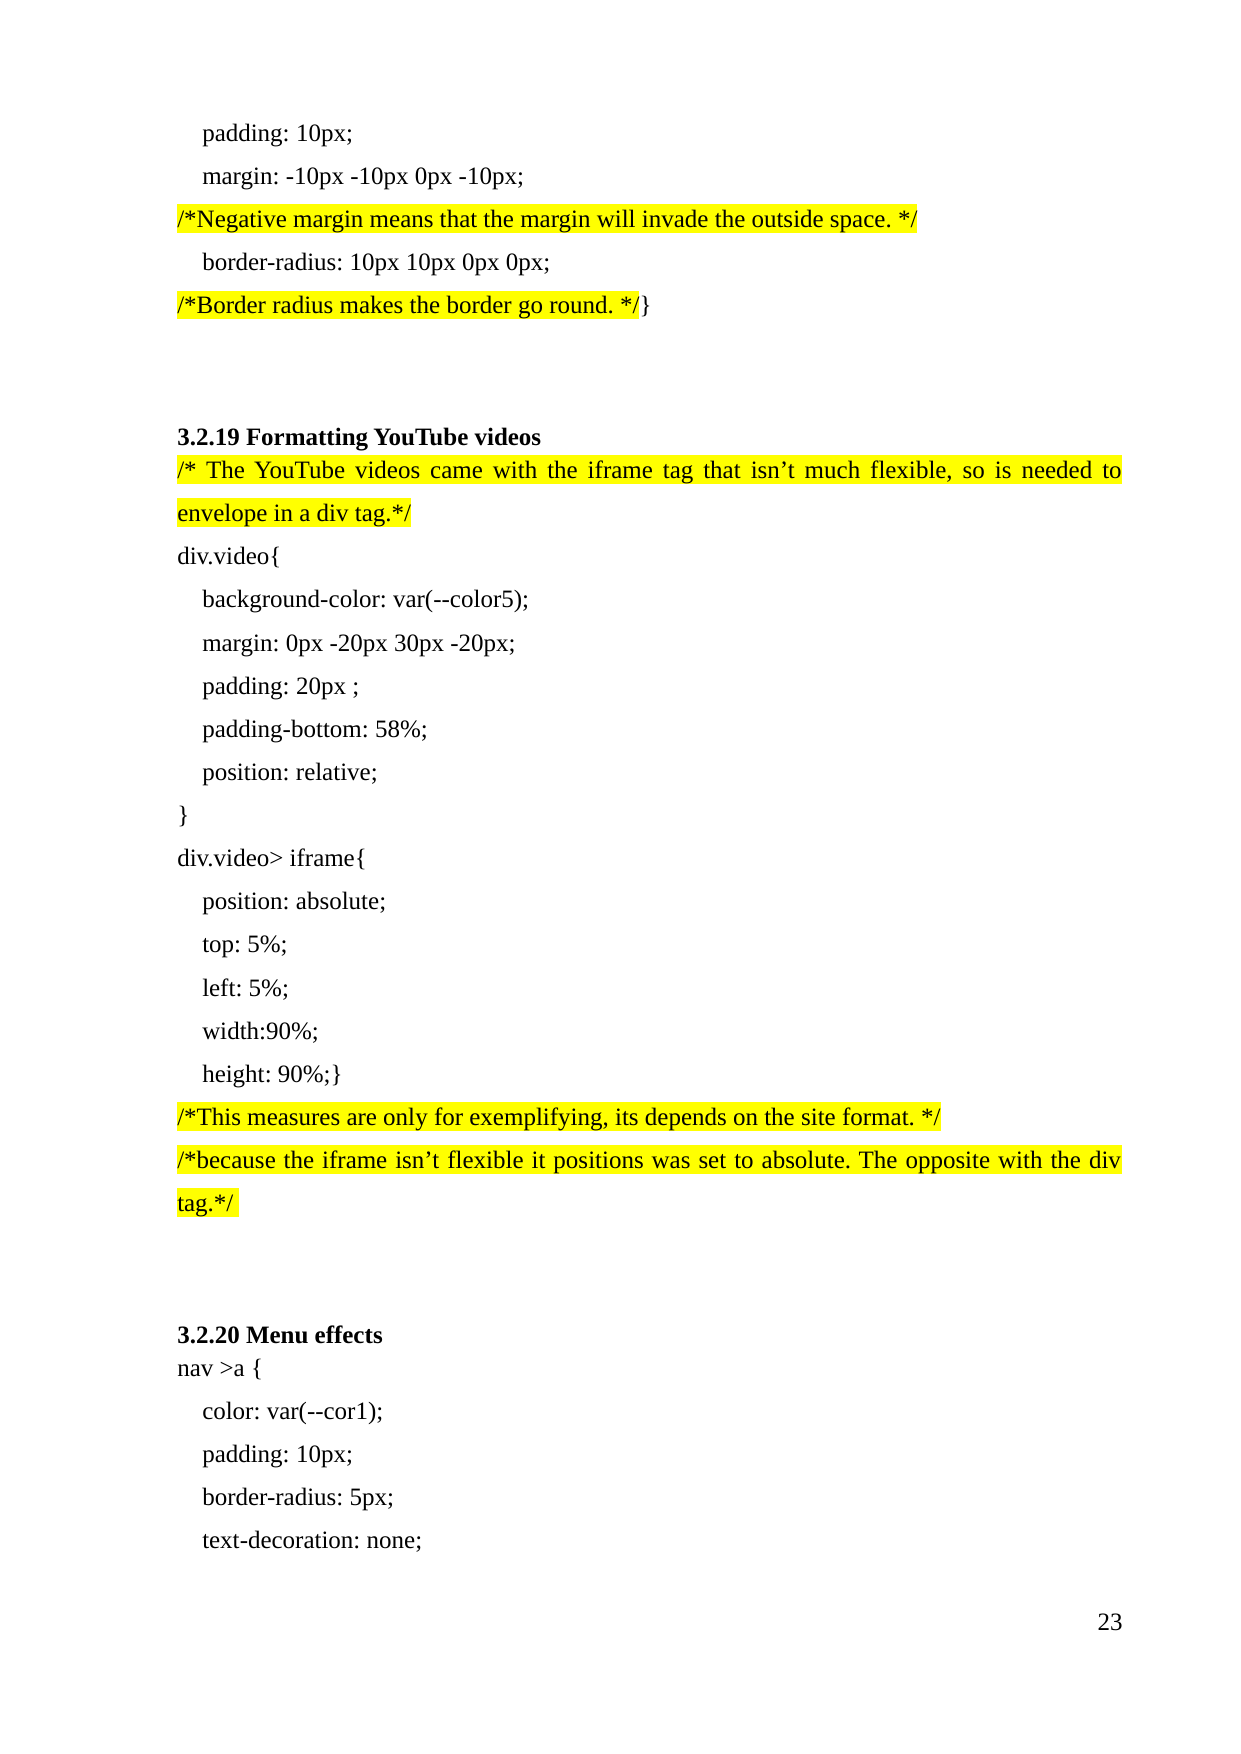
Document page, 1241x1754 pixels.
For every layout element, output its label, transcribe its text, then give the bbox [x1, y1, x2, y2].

text /*Negative margin means that the margin will invade the outside space. */ [177, 204, 1122, 233]
text /*because the iframe isn’t flexible it positions was set to absolute. The opposite with the div tag.*/ [177, 1145, 1122, 1217]
text border-radius: 5px; [177, 1482, 1122, 1511]
text div.video{ [177, 541, 1122, 570]
text padding: 20px ; [177, 671, 1122, 699]
text padding: 10px; [177, 1439, 1122, 1468]
text padding: 10px; [177, 118, 1122, 147]
text /* The YouTube videos came with the iframe tag that isn’t much flexible, so is needed to envelope in a div tag.*/ [177, 455, 1122, 527]
text color: var(--cor1); [177, 1396, 1122, 1425]
text margin: 0px -20px 30px -20px; [177, 628, 1122, 656]
subtitle Formatting YouTube videos [177, 422, 1122, 451]
text /*Border radius makes the border go round. */} [177, 291, 1122, 319]
text border-radius: 10px 10px 0px 0px; [177, 247, 1122, 276]
text margin: -10px -10px 0px -10px; [177, 161, 1122, 190]
text /*This measures are only for exemplifying, its depends on the site format. */ [177, 1102, 1122, 1131]
text width:90%; [177, 1016, 1122, 1044]
text } [177, 800, 1122, 829]
text background-color: var(--color5); [177, 584, 1122, 613]
text padding-bottom: 58%; [177, 714, 1122, 743]
text div.video> iframe{ [177, 843, 1122, 872]
text left: 5%; [177, 973, 1122, 1001]
subtitle Menu effects [177, 1320, 1122, 1349]
text position: relative; [177, 757, 1122, 786]
text height: 90%;} [177, 1059, 1122, 1088]
text top: 5%; [177, 929, 1122, 958]
text position: absolute; [177, 886, 1122, 915]
text nav >a { [177, 1353, 1122, 1382]
text text-decoration: none; [177, 1525, 1122, 1554]
